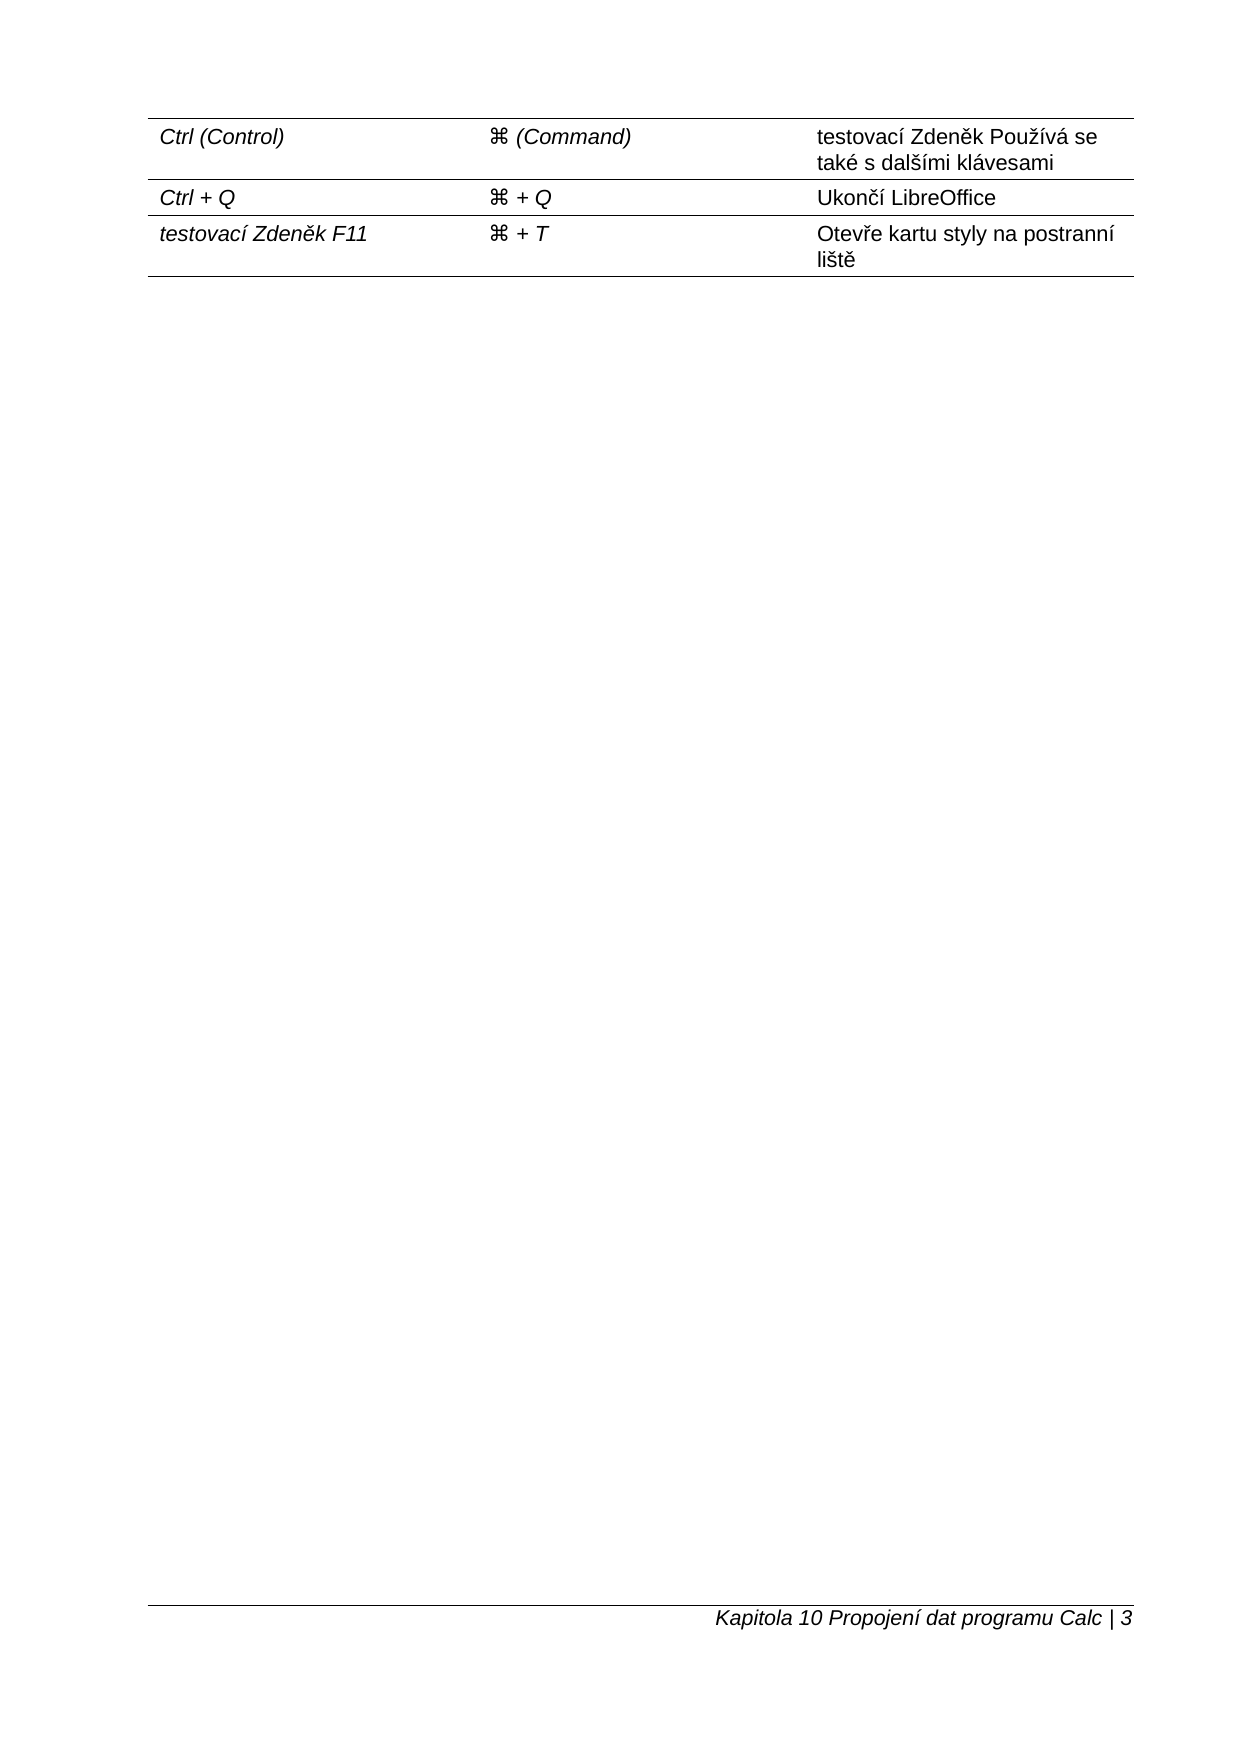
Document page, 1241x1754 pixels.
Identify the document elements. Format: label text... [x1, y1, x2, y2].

table_cell testovací Zdeněk Používá se také s dalšími klávesami [805, 119, 1134, 179]
table_cell Ctrl + Q [148, 180, 476, 215]
table_cell ⌘ (Command) [476, 119, 805, 179]
table_cell ⌘ + T [476, 216, 805, 276]
table_cell ⌘ + Q [476, 180, 805, 215]
table_cell Ukončí LibreOffice [805, 180, 1134, 215]
table_cell testovací Zdeněk F11 [148, 216, 476, 276]
table_cell Ctrl (Control) [148, 119, 476, 179]
table_cell Otevře kartu styly na postranní liště [805, 216, 1134, 276]
